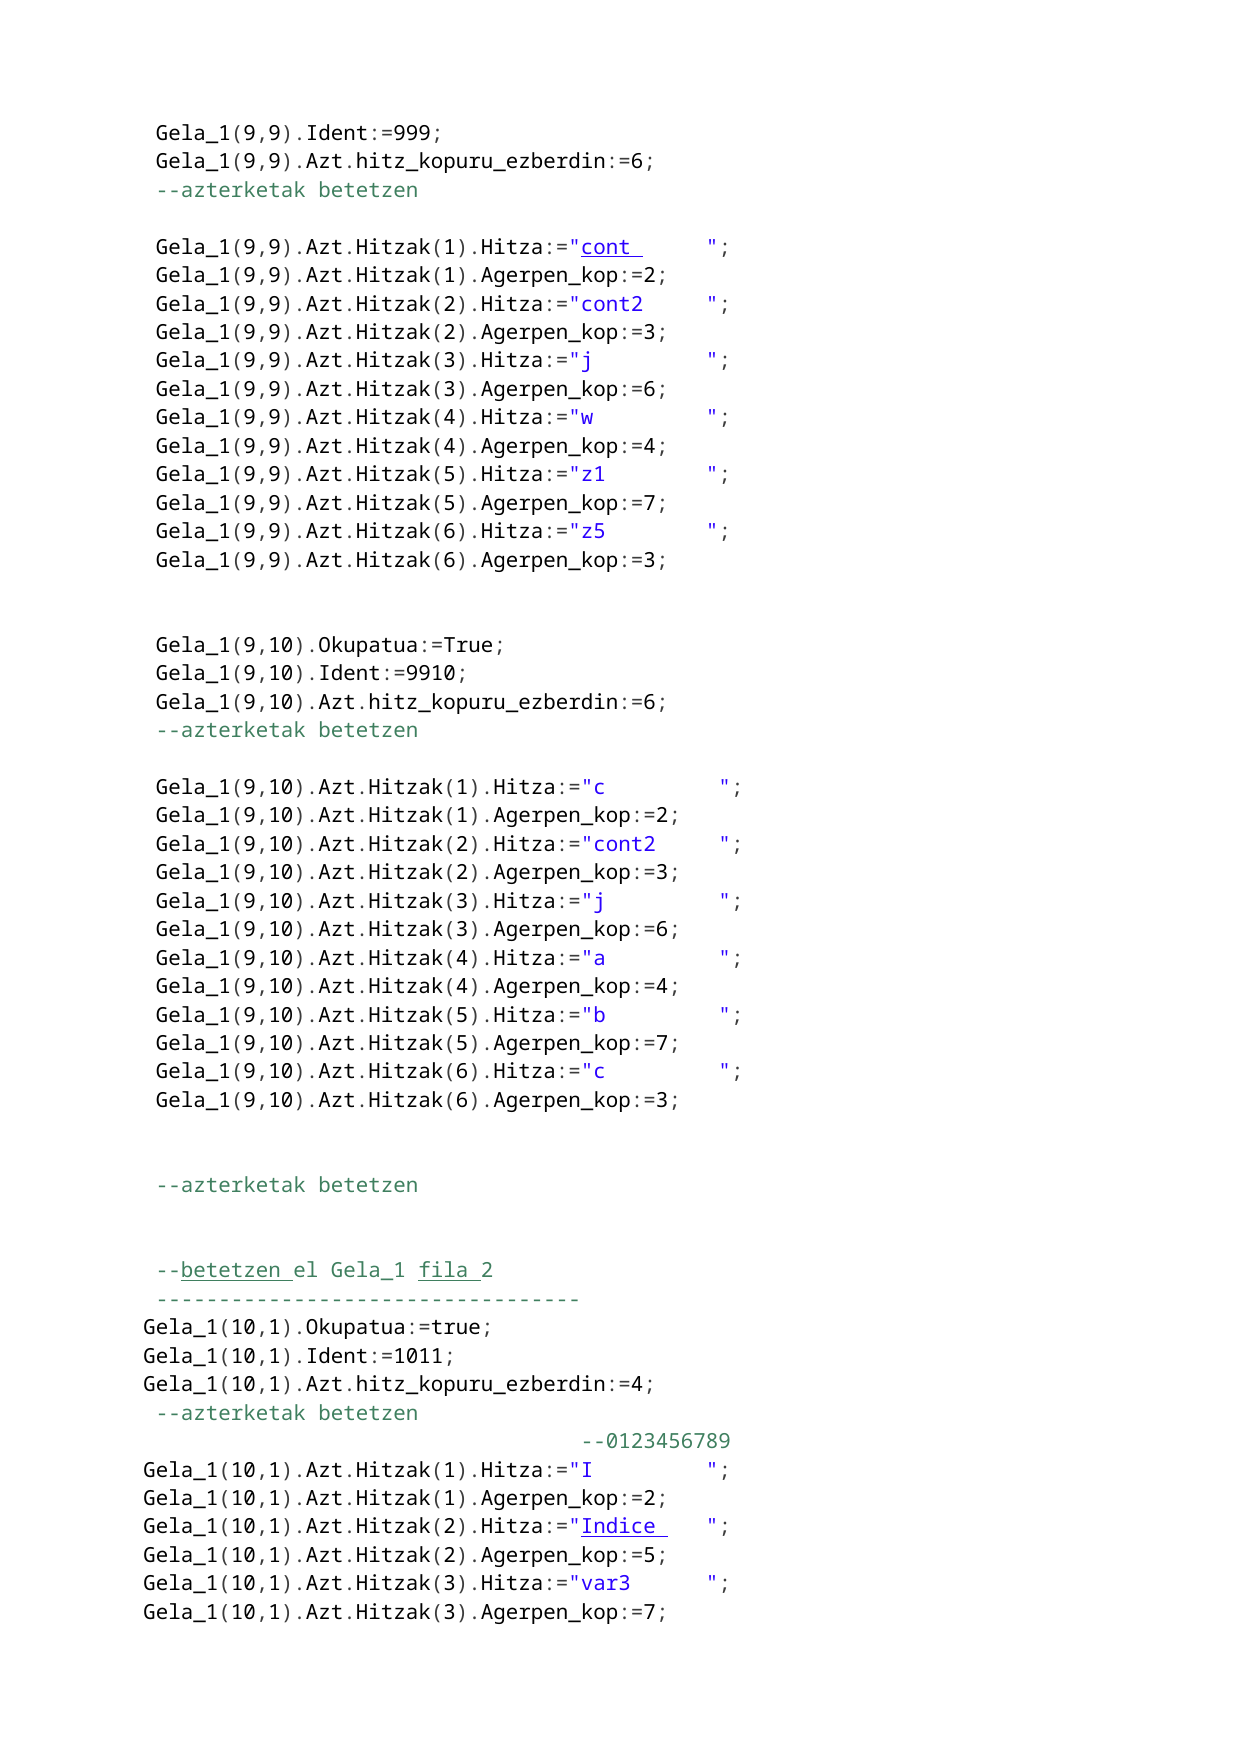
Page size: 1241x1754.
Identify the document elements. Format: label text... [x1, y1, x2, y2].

text Gela_1(9,9).Azt.Hitzak(5).Hitza:="z1 "; [118, 459, 1122, 488]
text Gela_1(9,9).Azt.Hitzak(3).Hitza:="j "; [118, 346, 1122, 374]
text Gela_1(10,1).Azt.Hitzak(2).Agerpen_kop:=5; [118, 1540, 1122, 1568]
text Gela_1(9,10).Azt.Hitzak(1).Agerpen_kop:=2; [118, 801, 1122, 829]
text Gela_1(9,10).Azt.Hitzak(4).Hitza:="a "; [118, 943, 1122, 971]
text Gela_1(9,9).Ident:=999; [118, 118, 1122, 147]
text Gela_1(9,9).Azt.Hitzak(6).Hitza:="z5 "; [118, 516, 1122, 545]
text Gela_1(10,1).Azt.Hitzak(1).Hitza:="I "; [118, 1455, 1122, 1483]
text Gela_1(9,10).Azt.Hitzak(2).Hitza:="cont2 "; [118, 829, 1122, 857]
text Gela_1(9,10).Azt.Hitzak(5).Agerpen_kop:=7; [118, 1028, 1122, 1057]
text Gela_1(10,1).Azt.Hitzak(3).Agerpen_kop:=7; [118, 1597, 1122, 1625]
text Gela_1(9,10).Azt.Hitzak(5).Hitza:="b "; [118, 1000, 1122, 1028]
text Gela_1(9,10).Azt.hitz_kopuru_ezberdin:=6; [118, 687, 1122, 715]
text Gela_1(10,1).Azt.hitz_kopuru_ezberdin:=4; [118, 1369, 1122, 1398]
text Gela_1(9,9).Azt.Hitzak(4).Hitza:="w "; [118, 402, 1122, 431]
text Gela_1(9,10).Azt.Hitzak(2).Agerpen_kop:=3; [118, 857, 1122, 886]
text Gela_1(9,9).Azt.Hitzak(2).Hitza:="cont2 "; [118, 289, 1122, 317]
text --azterketak betetzen [118, 1170, 1122, 1199]
text ---------------------------------- [118, 1284, 1122, 1312]
text Gela_1(9,10).Okupatua:=True; [118, 630, 1122, 658]
text Gela_1(10,1).Azt.Hitzak(1).Agerpen_kop:=2; [118, 1483, 1122, 1512]
text Gela_1(9,10).Azt.Hitzak(6).Hitza:="c "; [118, 1057, 1122, 1085]
text Gela_1(9,9).Azt.Hitzak(3).Agerpen_kop:=6; [118, 374, 1122, 402]
text --0123456789 [118, 1426, 1122, 1455]
text Gela_1(9,9).Azt.Hitzak(1).Hitza:="cont "; [118, 232, 1122, 260]
text Gela_1(9,9).Azt.Hitzak(5).Agerpen_kop:=7; [118, 488, 1122, 516]
text Gela_1(9,9).Azt.hitz_kopuru_ezberdin:=6; [118, 147, 1122, 175]
text --azterketak betetzen [118, 715, 1122, 744]
text Gela_1(9,10).Azt.Hitzak(4).Agerpen_kop:=4; [118, 971, 1122, 1000]
text --azterketak betetzen [118, 175, 1122, 203]
text Gela_1(10,1).Azt.Hitzak(2).Hitza:="Indice "; [118, 1512, 1122, 1540]
text Gela_1(10,1).Azt.Hitzak(3).Hitza:="var3 "; [118, 1568, 1122, 1597]
text Gela_1(9,9).Azt.Hitzak(1).Agerpen_kop:=2; [118, 260, 1122, 289]
text Gela_1(9,10).Azt.Hitzak(3).Hitza:="j "; [118, 886, 1122, 914]
text Gela_1(9,10).Ident:=9910; [118, 658, 1122, 687]
text Gela_1(9,9).Azt.Hitzak(4).Agerpen_kop:=4; [118, 431, 1122, 459]
text Gela_1(10,1).Ident:=1011; [118, 1341, 1122, 1369]
text Gela_1(9,9).Azt.Hitzak(2).Agerpen_kop:=3; [118, 317, 1122, 346]
text Gela_1(9,10).Azt.Hitzak(6).Agerpen_kop:=3; [118, 1085, 1122, 1113]
text --azterketak betetzen [118, 1398, 1122, 1426]
text --betetzen el Gela_1 fila 2 [118, 1256, 1122, 1284]
text Gela_1(9,9).Azt.Hitzak(6).Agerpen_kop:=3; [118, 545, 1122, 573]
text Gela_1(9,10).Azt.Hitzak(3).Agerpen_kop:=6; [118, 914, 1122, 943]
text Gela_1(10,1).Okupatua:=true; [118, 1312, 1122, 1341]
text Gela_1(9,10).Azt.Hitzak(1).Hitza:="c "; [118, 772, 1122, 801]
